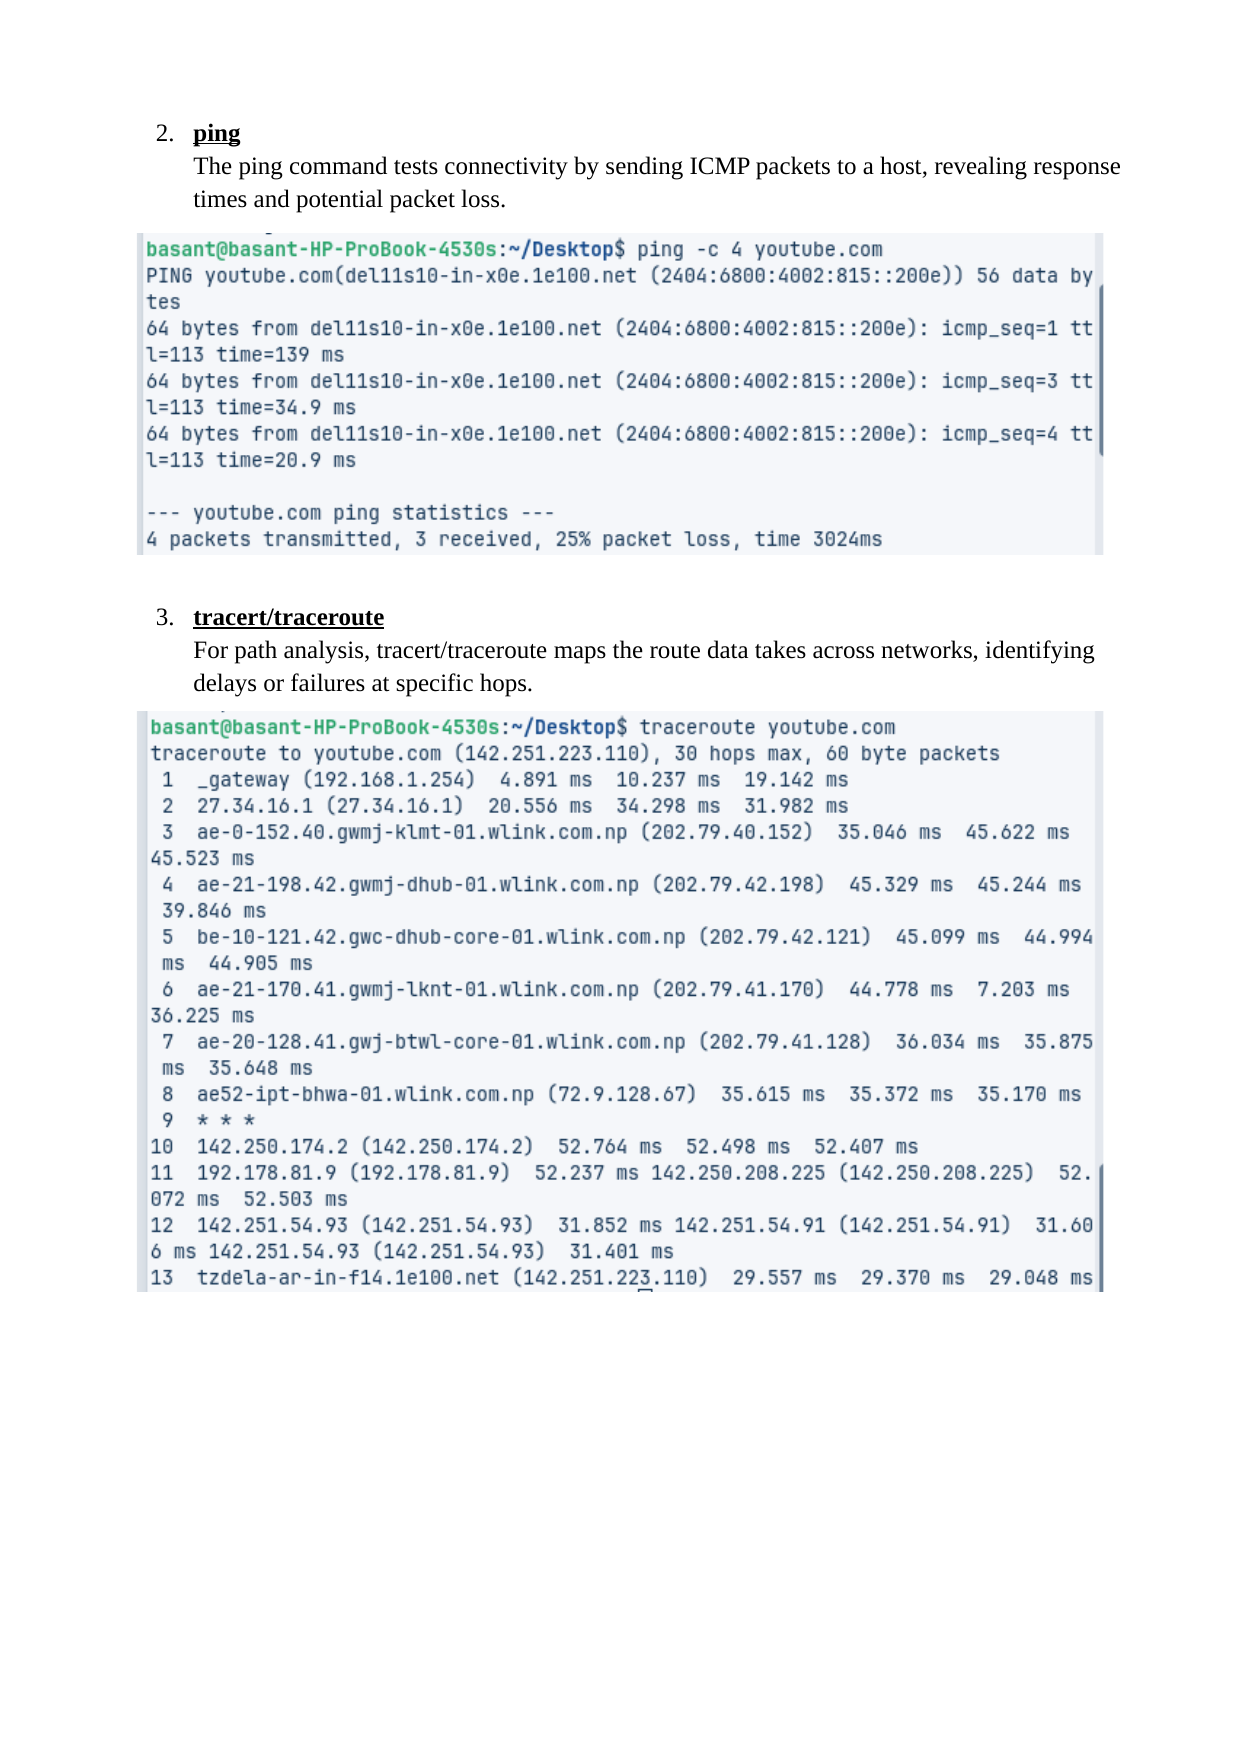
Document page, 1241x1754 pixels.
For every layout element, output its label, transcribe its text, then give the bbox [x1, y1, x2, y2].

picture [136, 711, 1104, 1292]
list ping The ping command tests connectivity by sending ICMP packets to a host, revealing response times and potential packet loss. [156, 118, 1122, 583]
picture [136, 233, 1104, 555]
list tracert/traceroute For path analysis, tracert/traceroute maps the route data takes across networks, identifying delays or failures at specific hops. [156, 602, 1122, 1320]
